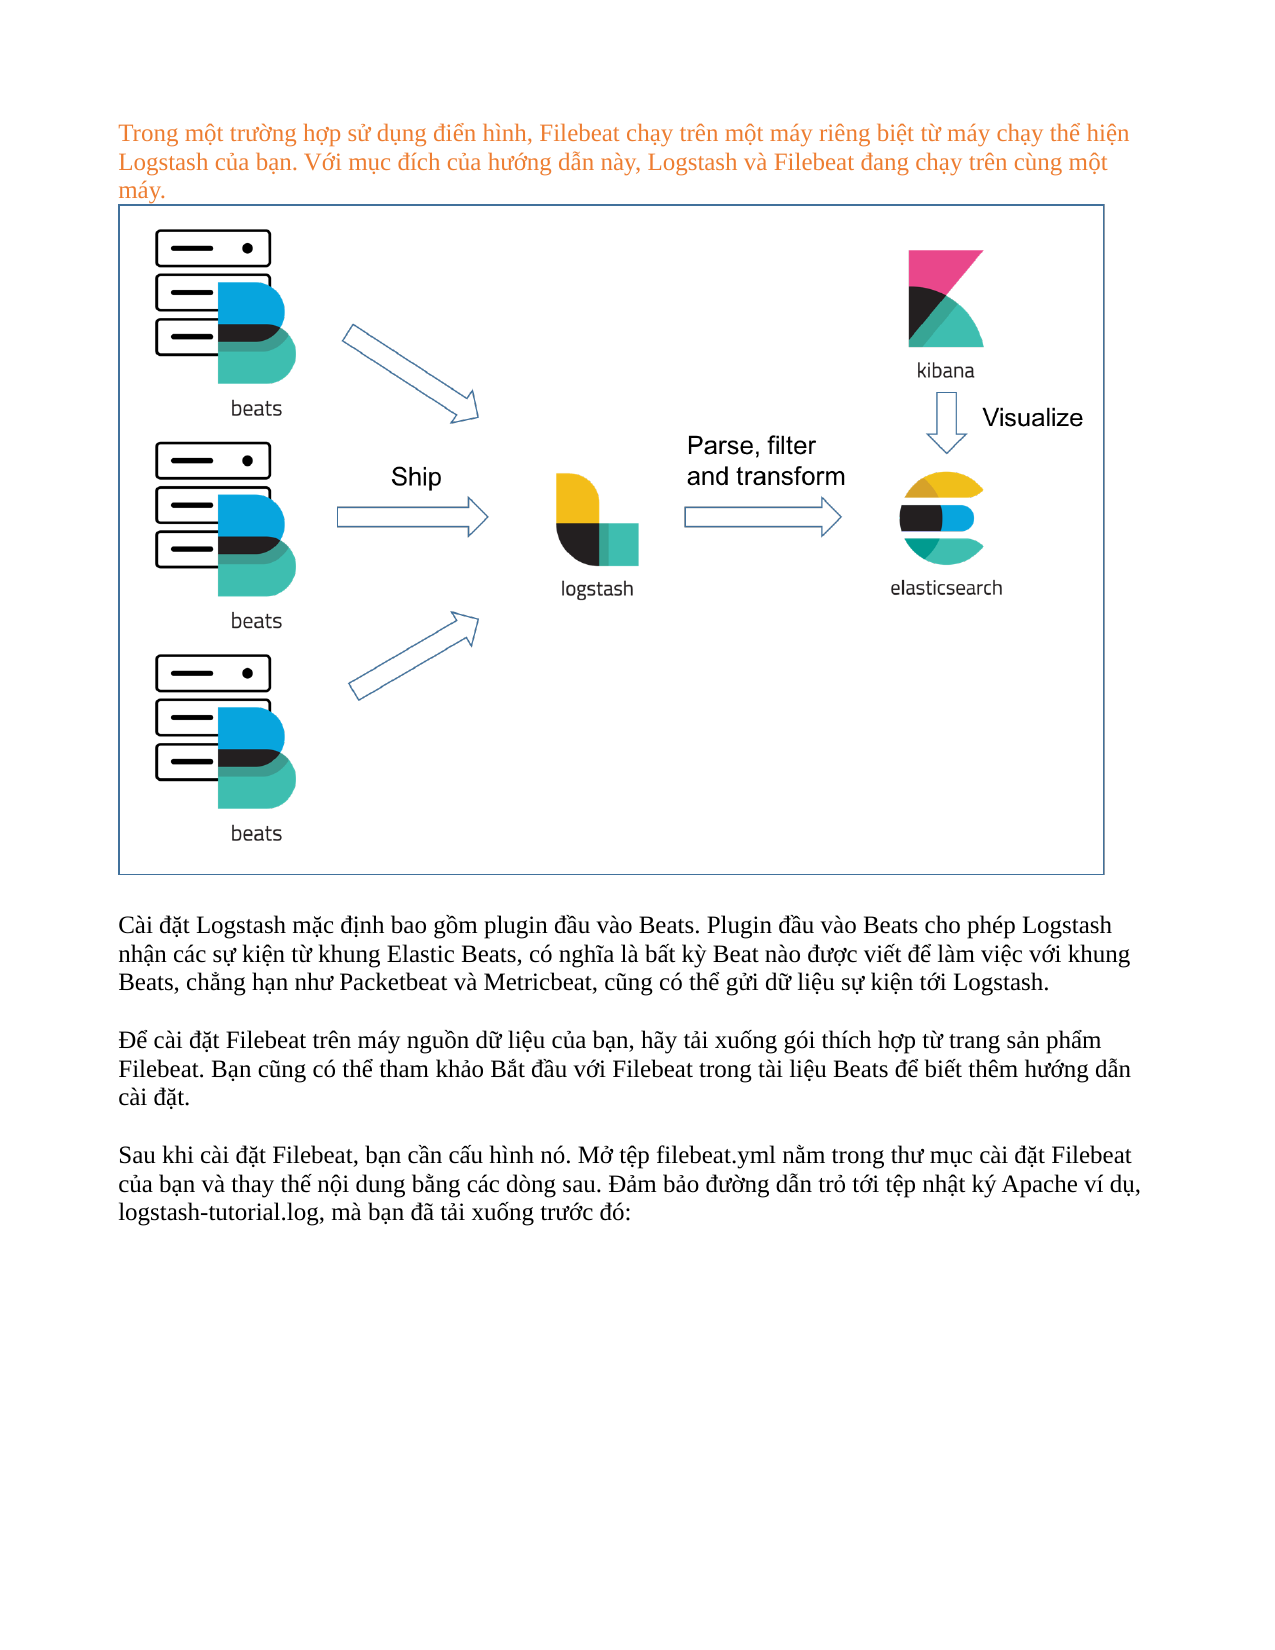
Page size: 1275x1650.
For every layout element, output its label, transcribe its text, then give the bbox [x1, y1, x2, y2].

text Sau khi cài đặt Filebeat, bạn cần cấu hình nó. Mở tệp filebeat.yml nằm trong thư mục cài đặt Filebeat của bạn và thay thế nội dung bằng các dòng sau. Đảm bảo đường dẫn trỏ tới tệp nhật ký Apache ví dụ, logstash-tutorial.log, mà bạn đã tải xuống trước đó: [118, 1140, 1157, 1226]
text Để cài đặt Filebeat trên máy nguồn dữ liệu của bạn, hãy tải xuống gói thích hợp từ trang sản phẩm Filebeat. Bạn cũng có thể tham khảo Bắt đầu với Filebeat trong tài liệu Beats để biết thêm hướng dẫn cài đặt. [118, 1025, 1157, 1111]
text Cài đặt Logstash mặc định bao gồm plugin đầu vào Beats. Plugin đầu vào Beats cho phép Logstash nhận các sự kiện từ khung Elastic Beats, có nghĩa là bất kỳ Beat nào được viết để làm việc với khung Beats, chẳng hạn như Packetbeat và Metricbeat, cũng có thể gửi dữ liệu sự kiện tới Logstash. [118, 910, 1157, 996]
text Trong một trường hợp sử dụng điển hình, Filebeat chạy trên một máy riêng biệt từ máy chạy thể hiện Logstash của bạn. Với mục đích của hướng dẫn này, Logstash và Filebeat đang chạy trên cùng một máy. [118, 118, 1157, 204]
